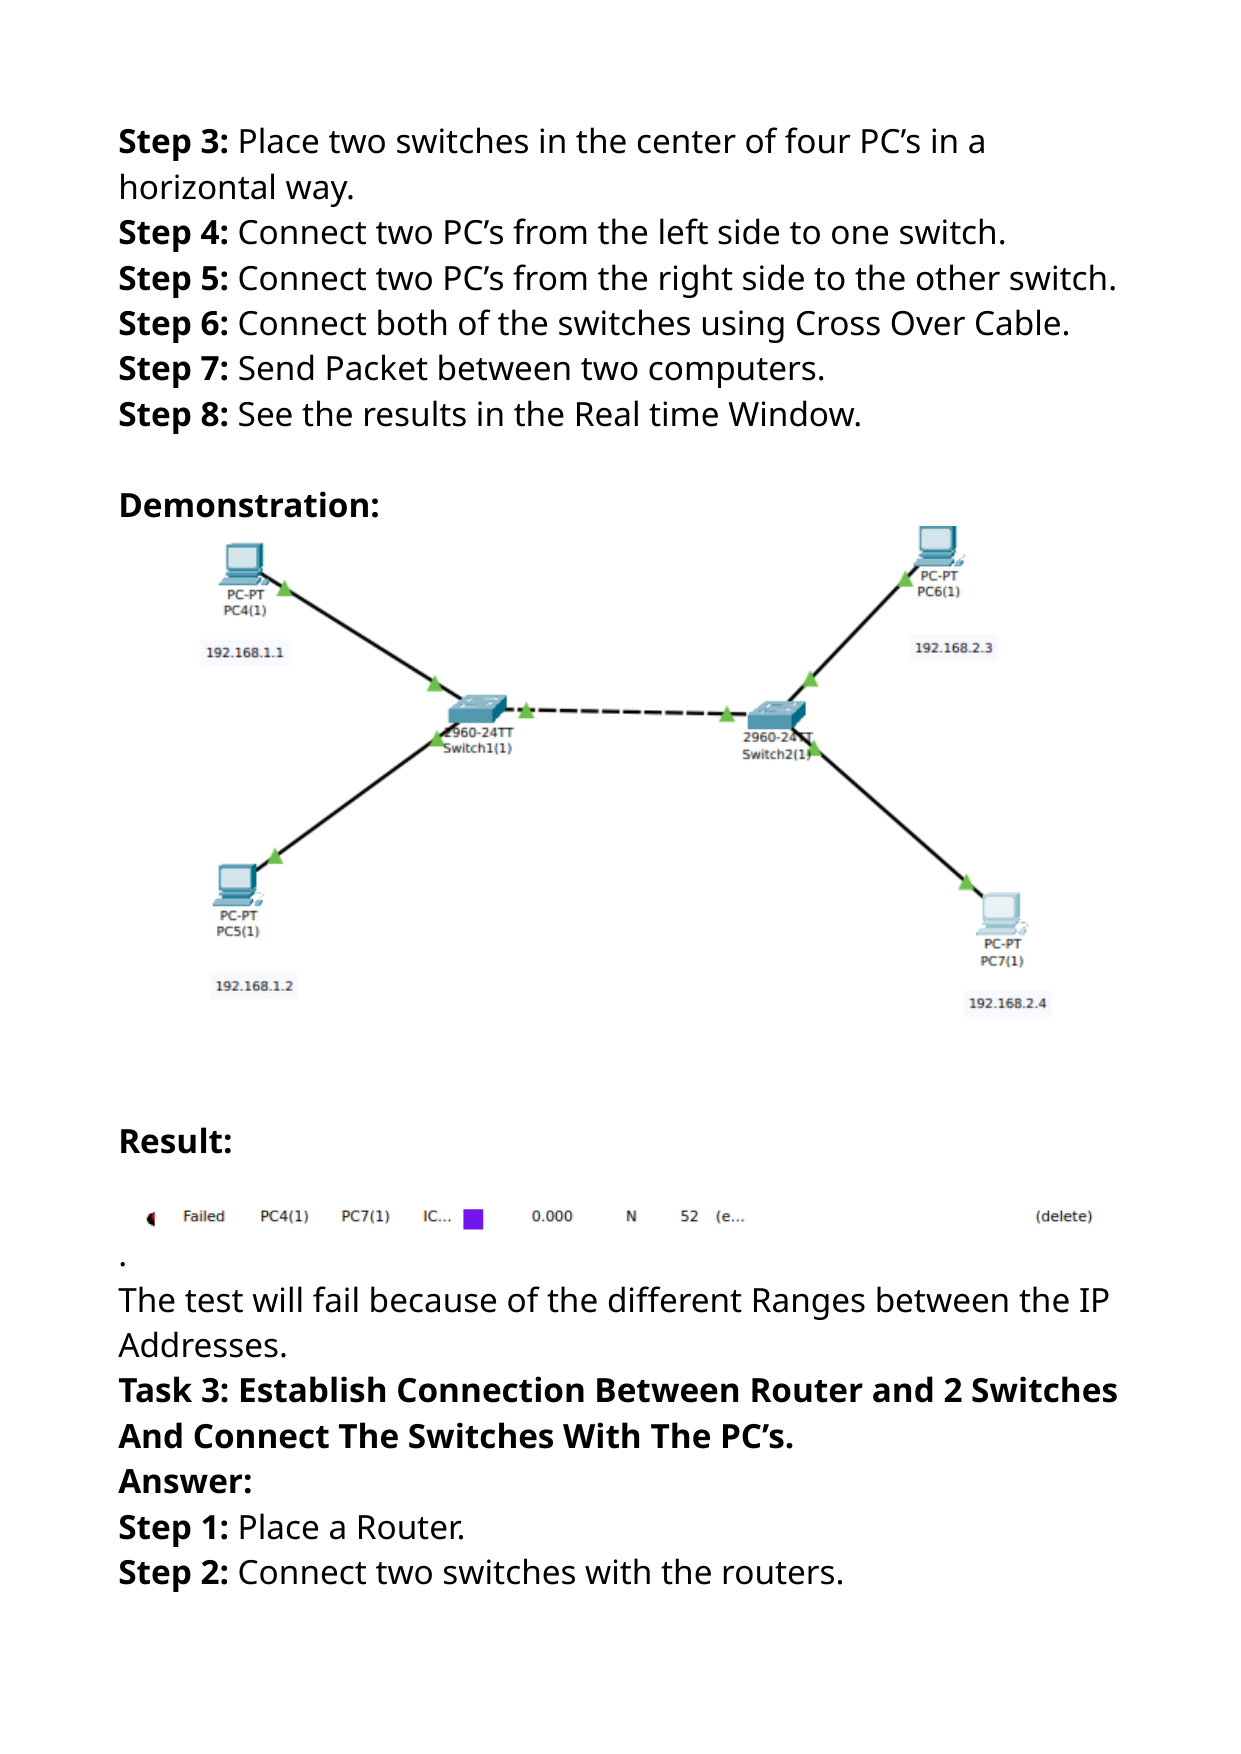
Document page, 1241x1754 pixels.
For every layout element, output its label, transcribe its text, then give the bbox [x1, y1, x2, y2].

text Step 6: Connect both of the switches using Cross Over Cable. [118, 300, 1122, 345]
text Answer: [118, 1458, 1122, 1503]
text Step 7: Send Packet between two computers. [118, 345, 1122, 391]
text Result: [118, 1118, 1122, 1163]
text Step 8: See the results in the Real time Window. [118, 391, 1122, 436]
text Step 3: Place two switches in the center of four PC’s in a horizontal way. [118, 118, 1122, 209]
text Step 5: Connect two PC’s from the right side to the other switch. [118, 254, 1122, 300]
picture [180, 526, 1060, 1027]
text Task 3: Establish Connection Between Router and 2 Switches And Connect The Switches With The PC’s. [118, 1367, 1122, 1458]
text Step 4: Connect two PC’s from the left side to one switch. [118, 209, 1122, 254]
text Step 1: Place a Router. [118, 1503, 1122, 1549]
text Demonstration: [118, 481, 1122, 527]
picture [118, 1208, 1123, 1231]
text Step 2: Connect two switches with the routers. [118, 1549, 1122, 1594]
text . [118, 1231, 1122, 1276]
text The test will fail because of the different Ranges between the IP Addresses. [118, 1276, 1122, 1367]
